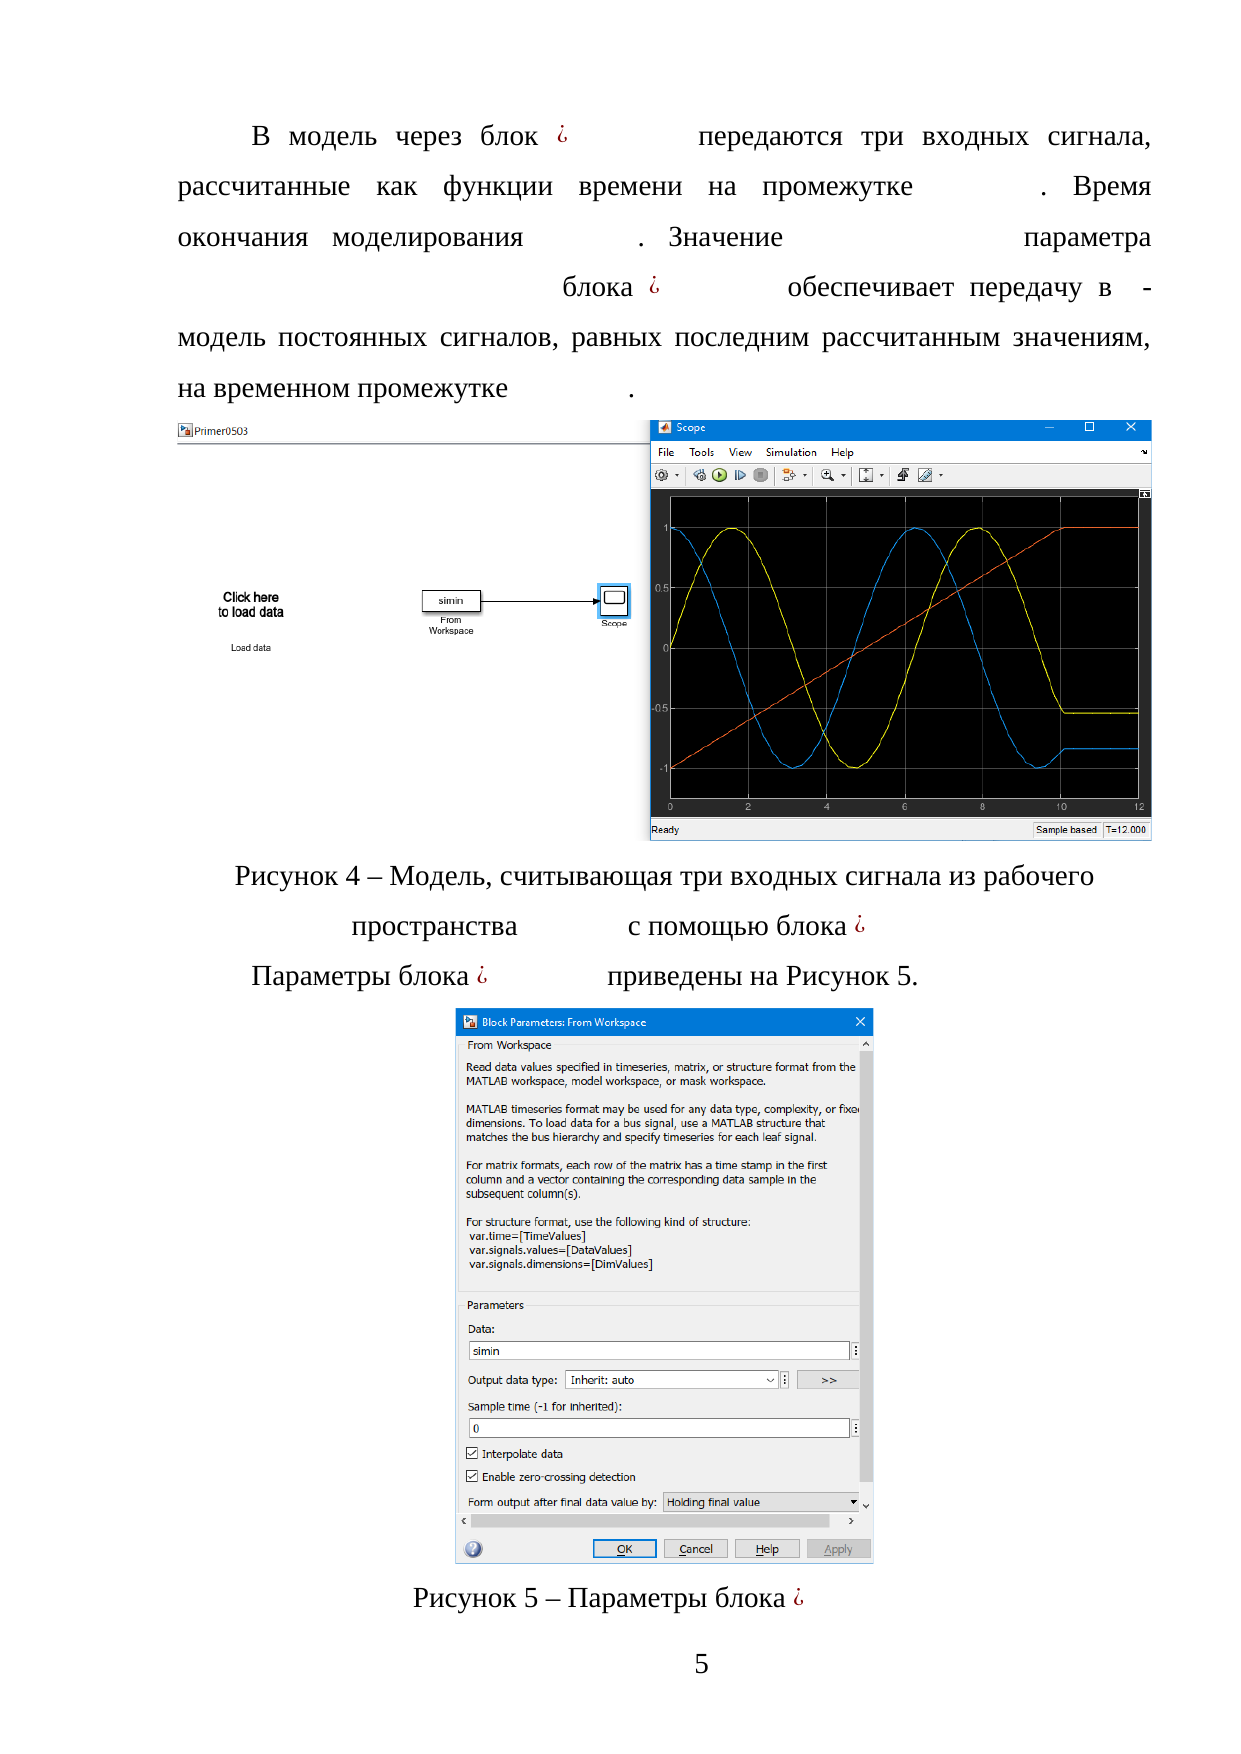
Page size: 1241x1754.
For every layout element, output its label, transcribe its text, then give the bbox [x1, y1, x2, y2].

text Рисунок 5 – Параметры блока [177, 1580, 1152, 1614]
text В модель через блок передаются три входных сигнала, рассчитанные как функции времени на промежутке . Время окончания моделирования . Значение параметра блока обеспечивает передачу в -модель постоянных сигналов, равных последним рассчитанным значениям, на временном промежутке . [177, 118, 1152, 403]
picture [455, 1008, 874, 1564]
picture [177, 420, 1152, 841]
text Параметры блока приведены на рисунок 5. [177, 958, 1152, 992]
text Рисунок 4 – Модель, считывающая три входных сигнала из рабочего пространства с помощью блока [177, 858, 1152, 942]
